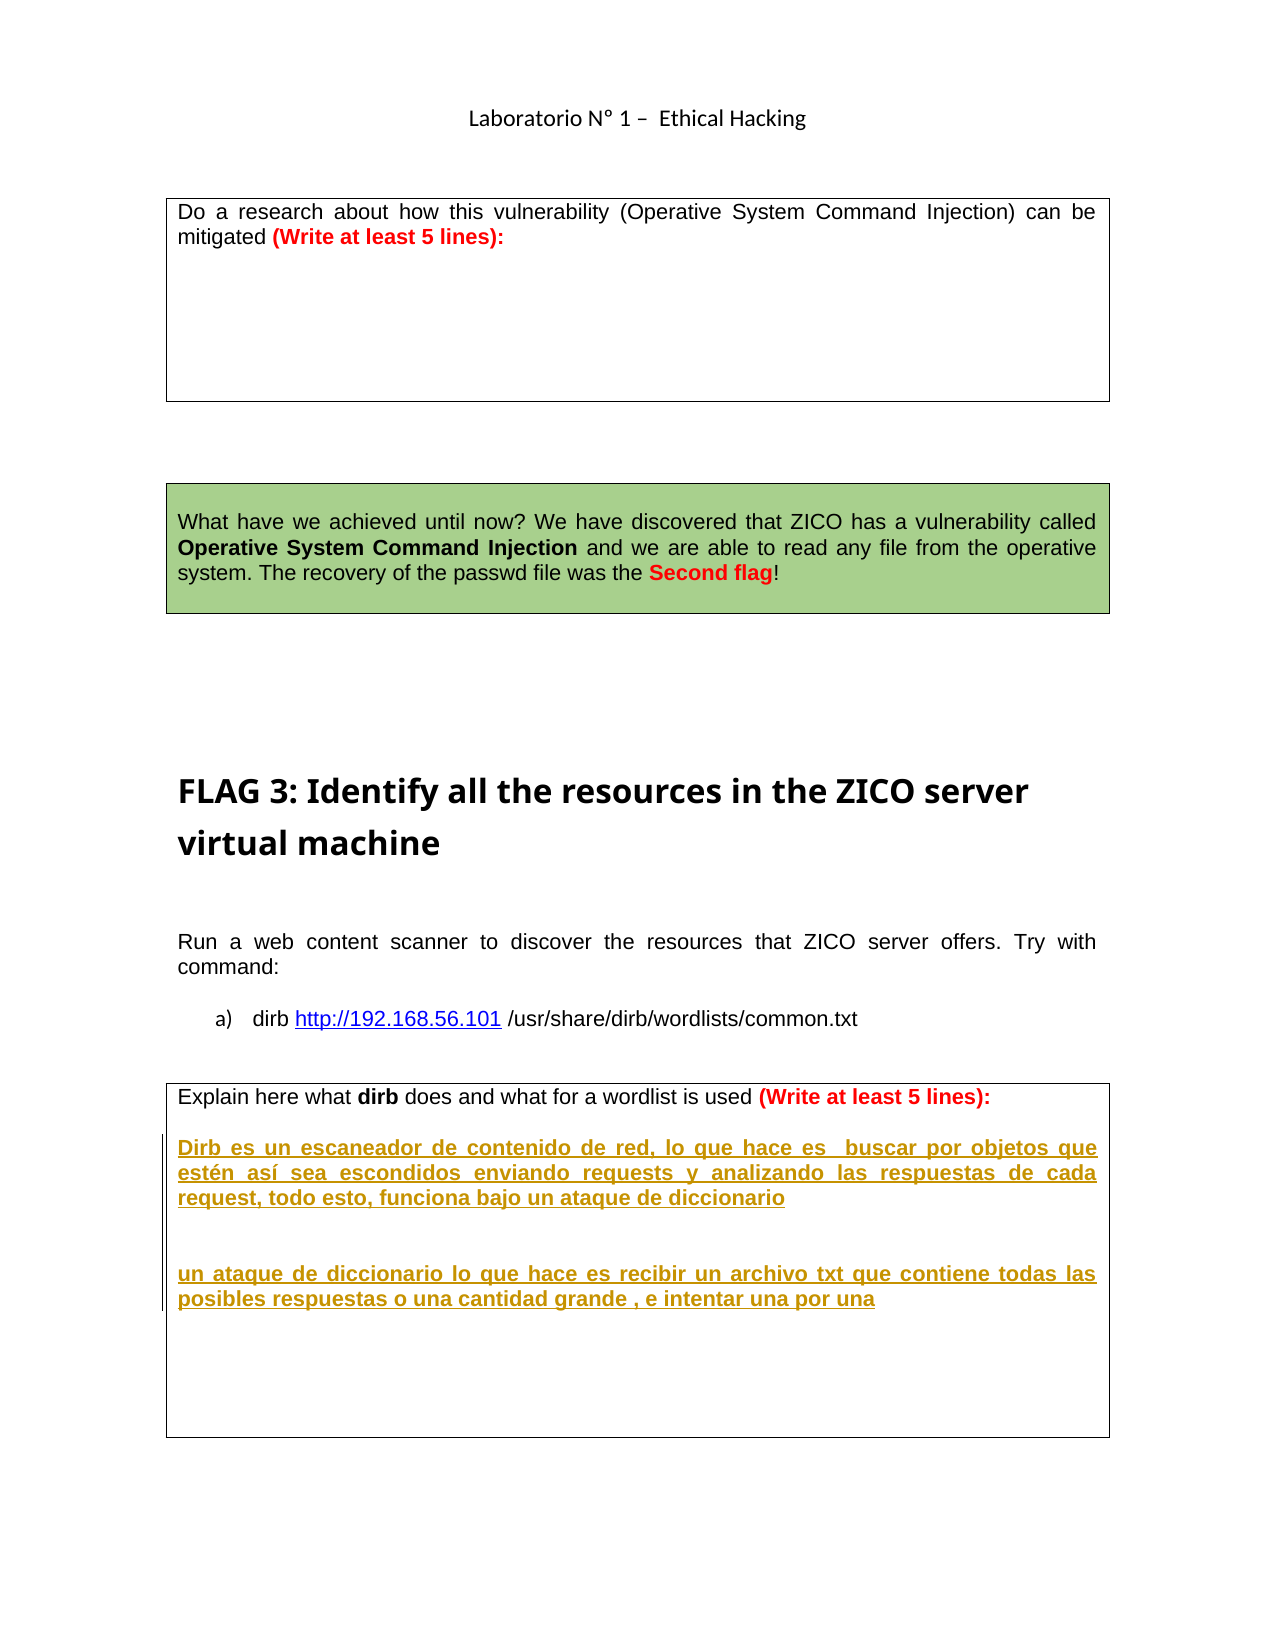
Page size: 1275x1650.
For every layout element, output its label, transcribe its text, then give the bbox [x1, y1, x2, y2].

text Run a web content scanner to discover the resources that ZICO server offers. Try with command: [177, 929, 1098, 979]
subtitle FLAG 3: Identify all the resources in the ZICO server virtual machine [177, 768, 1098, 865]
table_header Do a research about how this vulnerability (Operative System Command Injection) can be mitigated (Write at least 5 lines): [167, 199, 1109, 401]
list dirb http://192.168.56.101 /usr/share/dirb/wordlists/common.txt [215, 1004, 1098, 1032]
table_header What have we achieved until now? We have discovered that ZICO has a vulnerability called Operative System Command Injection and we are able to read any file from the operative system. The recovery of the passwd file was the Second flag! [167, 484, 1109, 613]
table_header Explain here what dirb does and what for a wordlist is used (Write at least 5 lines): Dirb es un escaneador de contenido de red, lo que hace es buscar por objetos que estén así sea escondidos enviando requests y analizando las respuestas de cada request, todo esto, funciona bajo un ataque de diccionario un ataque de diccionario lo que hace es recibir un archivo txt que contiene todas las posibles respuestas o una cantidad grande , e intentar una por una [167, 1084, 1109, 1437]
